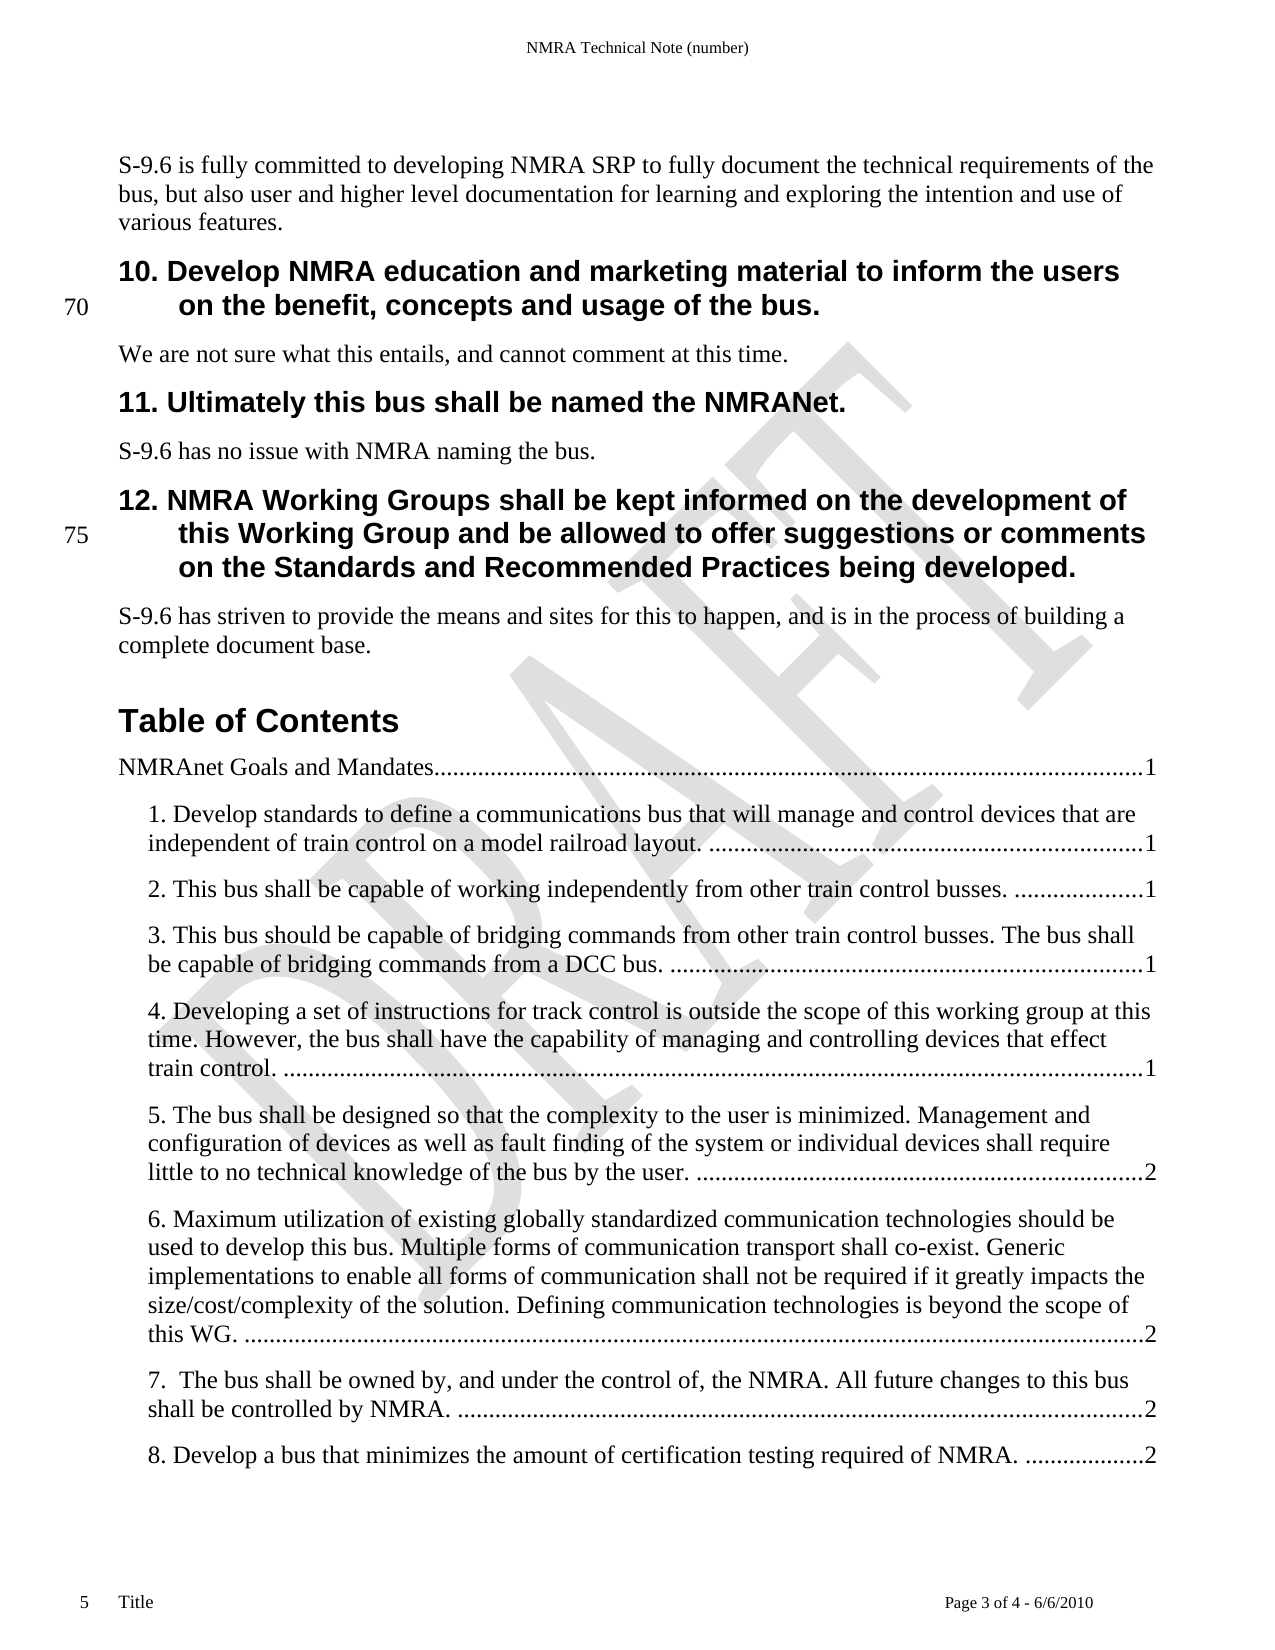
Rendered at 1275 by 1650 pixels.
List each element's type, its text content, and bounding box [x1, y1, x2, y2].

subtitle 10. Develop NMRA education and marketing material to inform the users on the benefit, concepts and usage of the bus. [118, 254, 1157, 321]
text S-9.6 has striven to provide the means and sites for this to happen, and is in the process of building a complete document base. [118, 601, 719, 659]
subtitle 12. NMRA Working Groups shall be kept informed on the development of this Working Group and be allowed to offer suggestions or comments on the Standards and Recommended Practices being developed. [887, 483, 1157, 583]
text 5. The bus shall be designed so that the complexity to the user is minimized. Management and configuration of devices as well as fault finding of the system or individual devices shall require little to no technical knowledge of the bus by the user. 2 [296, 1100, 494, 1186]
text NMRAnet Goals and Mandates 1 [118, 752, 581, 781]
text [840, 436, 1157, 465]
text S-9.6 is fully committed to developing NMRA SRP to fully document the technical requirements of the bus, but also user and higher level documentation for learning and exploring the intention and use of various features. [118, 150, 1157, 236]
subtitle [804, 701, 1157, 740]
subtitle [547, 703, 601, 740]
subtitle [599, 701, 800, 740]
text NMRAnet Goals and Mandates 1 [581, 752, 660, 781]
text S-9.6 has no issue with NMRA naming the bus. [118, 436, 752, 465]
text 1. Develop standards to define a communications bus that will manage and control devices that are independent of train control on a model railroad layout. 1 [614, 799, 697, 855]
subtitle 12. NMRA Working Groups shall be kept informed on the development of this Working Group and be allowed to offer suggestions or comments on the Standards and Recommended Practices being developed. [118, 483, 705, 583]
text We are not sure what this entails, and cannot comment at this time. [118, 339, 1157, 367]
subtitle 11. Ultimately this bus shall be named the NMRANet. [815, 385, 1157, 419]
text 1. Develop standards to define a communications bus that will manage and control devices that are independent of train control on a model railroad layout. 1 [743, 799, 882, 856]
text 3. This bus should be capable of bridging commands from other train control busses. The bus shall be capable of bridging commands from a DCC bus. 1 [699, 921, 1157, 978]
text S-9.6 has striven to provide the means and sites for this to happen, and is in the process of building a complete document base. [806, 601, 1020, 659]
text 3. This bus should be capable of bridging commands from other train control busses. The bus shall be capable of bridging commands from a DCC bus. 1 [427, 921, 515, 977]
text 4. Developing a set of instructions for track control is outside the scope of this working group at this time. However, the bus shall have the capability of managing and controlling devices that effect train control. 1 [393, 996, 545, 1082]
text NMRAnet Goals and Mandates 1 [855, 752, 1157, 781]
text 2. This bus shall be capable of working independently from other train control busses. 1 [380, 874, 506, 903]
text 3. This bus should be capable of bridging commands from other train control busses. The bus shall be capable of bridging commands from a DCC bus. 1 [541, 921, 717, 978]
text 2. This bus shall be capable of working independently from other train control busses. 1 [148, 874, 366, 903]
text 4. Developing a set of instructions for track control is outside the scope of this working group at this time. However, the bus shall have the capability of managing and controlling devices that effect train control. 1 [148, 996, 235, 1082]
text 1. Develop standards to define a communications bus that will manage and control devices that are independent of train control on a model railroad layout. 1 [884, 799, 1157, 856]
text 8. Develop a bus that minimizes the amount of certification testing required of NMRA. 2 [148, 1440, 1157, 1469]
text S-9.6 has striven to provide the means and sites for this to happen, and is in the process of building a complete document base. [704, 601, 818, 659]
text 7. The bus shall be owned by, and under the control of, the NMRA. All future changes to this bus shall be controlled by NMRA. 2 [148, 1365, 1157, 1423]
text [764, 436, 826, 465]
text NMRAnet Goals and Mandates 1 [674, 752, 841, 781]
text 4. Developing a set of instructions for track control is outside the scope of this working group at this time. However, the bus shall have the capability of managing and controlling devices that effect train control. 1 [502, 996, 1157, 1082]
text 1. Develop standards to define a communications bus that will manage and control devices that are independent of train control on a model railroad layout. 1 [434, 799, 633, 856]
text 5. The bus shall be designed so that the complexity to the user is minimized. Management and configuration of devices as well as fault finding of the system or individual devices shall require little to no technical knowledge of the bus by the user. 2 [148, 1100, 339, 1186]
text 3. This bus should be capable of bridging commands from other train control busses. The bus shall be capable of bridging commands from a DCC bus. 1 [148, 921, 441, 978]
text 2. This bus shall be capable of working independently from other train control busses. 1 [670, 874, 811, 903]
text 5. The bus shall be designed so that the complexity to the user is minimized. Management and configuration of devices as well as fault finding of the system or individual devices shall require little to no technical knowledge of the bus by the user. 2 [489, 1100, 1157, 1186]
text 2. This bus shall be capable of working independently from other train control busses. 1 [523, 874, 665, 903]
subtitle Table of Contents [118, 701, 553, 740]
text 1. Develop standards to define a communications bus that will manage and control devices that are independent of train control on a model railroad layout. 1 [148, 799, 400, 856]
text S-9.6 has striven to provide the means and sites for this to happen, and is in the process of building a complete document base. [1005, 601, 1157, 659]
subtitle 11. Ultimately this bus shall be named the NMRANet. [118, 385, 803, 419]
text 4. Developing a set of instructions for track control is outside the scope of this working group at this time. However, the bus shall have the capability of managing and controlling devices that effect train control. 1 [211, 996, 434, 1082]
subtitle 12. NMRA Working Groups shall be kept informed on the development of this Working Group and be allowed to offer suggestions or comments on the Standards and Recommended Practices being developed. [666, 483, 944, 583]
text 6. Maximum utilization of existing globally standardized communication technologies should be used to develop this bus. Multiple forms of communication transport shall co-exist. Generic implementations to enable all forms of communication shall not be required if it greatly impacts the size/cost/complexity of the solution. Defining communication technologies is beyond the scope of this WG. 2 [148, 1204, 1157, 1347]
text 2. This bus shall be capable of working independently from other train control busses. 1 [837, 874, 1157, 903]
